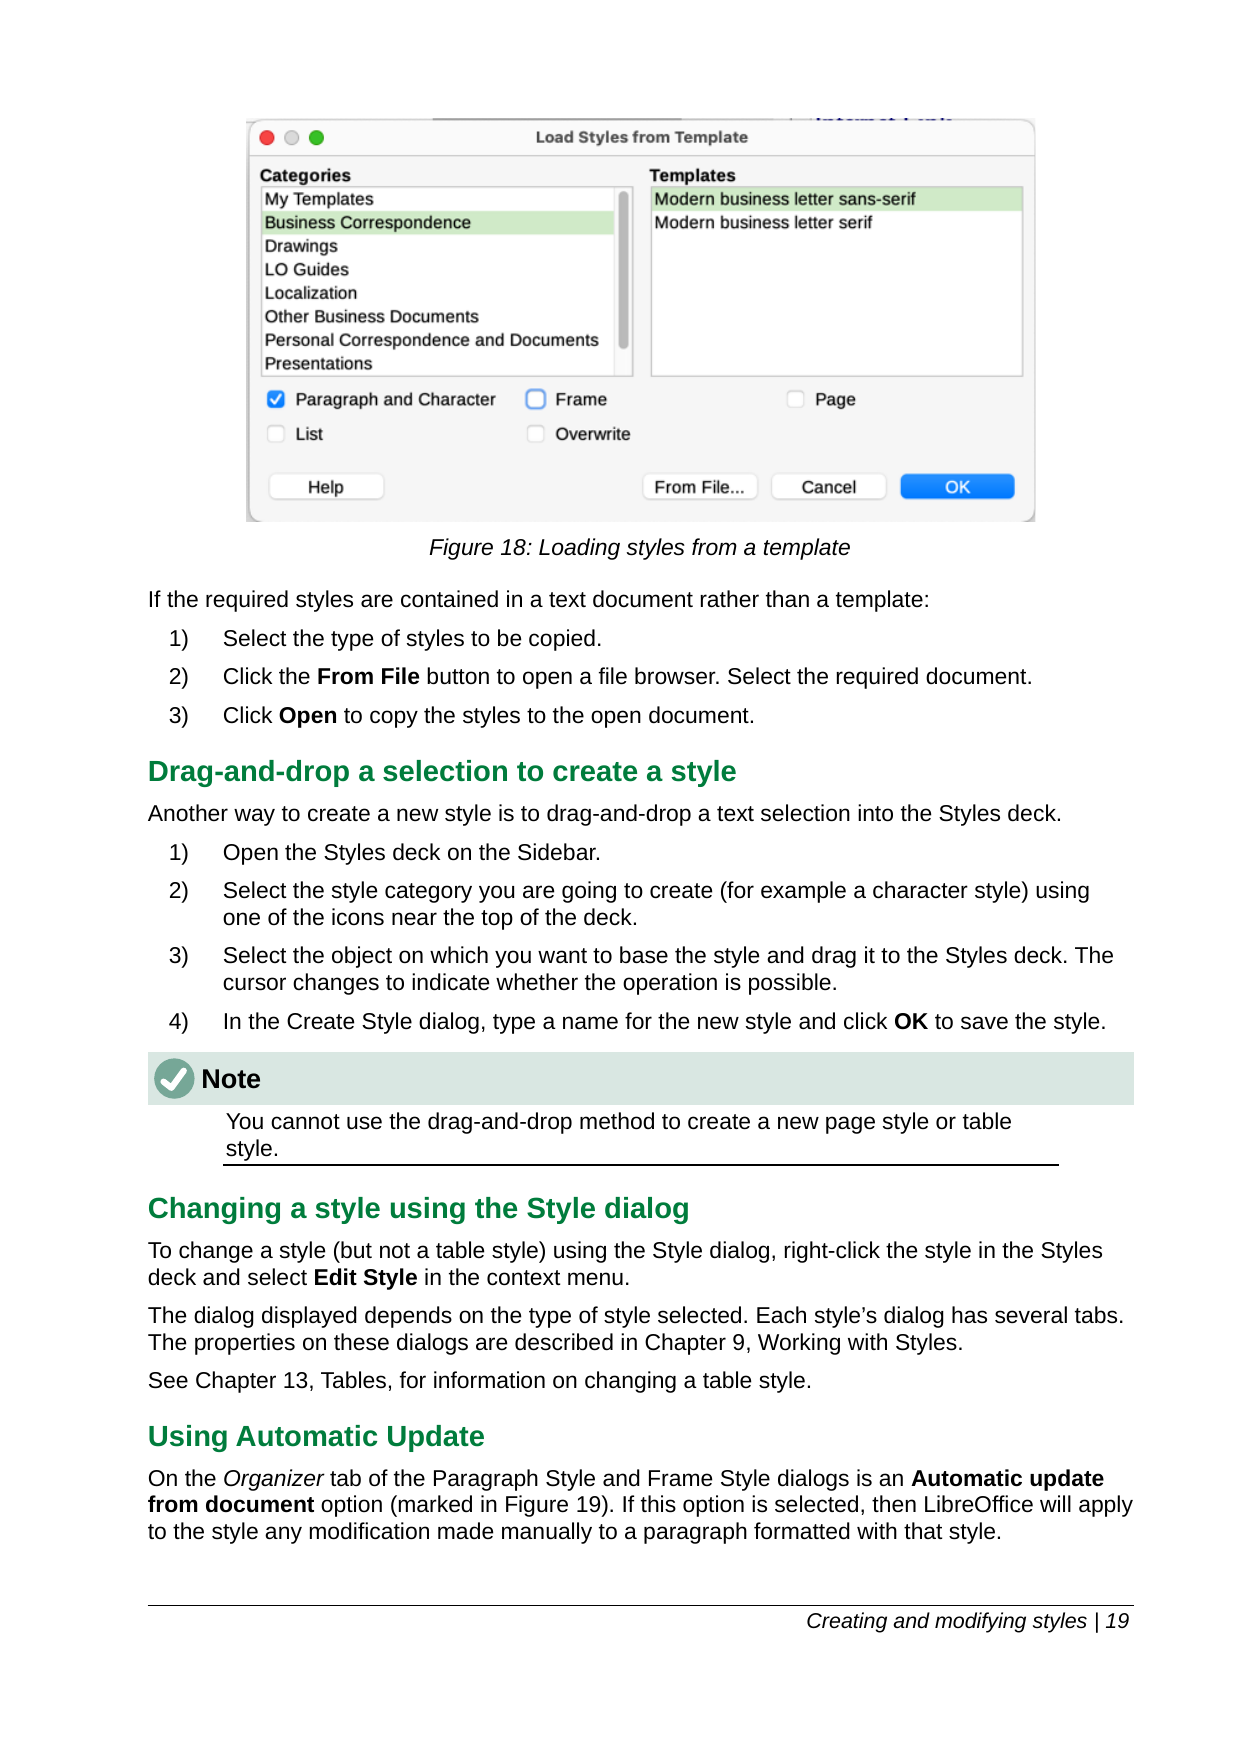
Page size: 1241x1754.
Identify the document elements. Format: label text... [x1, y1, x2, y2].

list Click the From File button to open a file browser. Select the required document. [189, 663, 1134, 690]
text Figure 18: Loading styles from a template [243, 534, 1038, 560]
list Click Open to copy the styles to the open document. [189, 702, 1134, 728]
text You cannot use the drag-and-drop method to create a new page style or table style. [223, 1105, 1059, 1164]
list Select the object on which you want to base the style and drag it to the Styles deck. The cursor changes to indicate whether the operation is possible. [189, 942, 1134, 995]
text On the Organizer tab of the Paragraph Style and Frame Style dialogs is an Automatic update from document option (marked in Figure 19). If this option is selected, then LibreOffice will apply to the style any modification made manually to a paragraph formatted with that style. [148, 1465, 1134, 1544]
list In the Create Style dialog, type a name for the new style and click OK to save the style. [189, 1008, 1134, 1034]
list Select the type of styles to be copied. [189, 624, 1134, 651]
list Another way to create a new style is to drag-and-drop a text selection into the Styles deck. [148, 799, 1134, 826]
text The dialog displayed depends on the type of style selected. Each style’s dialog has several tabs. The properties on these dialogs are described in Chapter 9, Working with Styles. [148, 1302, 1134, 1355]
subtitle Changing a style using the Style dialog [148, 1191, 1134, 1224]
subtitle Note [148, 1052, 1134, 1105]
subtitle Drag-and-drop a selection to create a style [148, 753, 1134, 787]
text If the required styles are contained in a text document rather than a template: [148, 586, 1134, 612]
list Open the Styles deck on the Sidebar. [189, 838, 1134, 865]
text To change a style (but not a table style) using the Style dialog, right-click the style in the Styles deck and select Edit Style in the context menu. [148, 1237, 1134, 1290]
picture [246, 118, 1036, 522]
subtitle Using Automatic Update [148, 1419, 1134, 1452]
text See Chapter 13, Tables, for information on changing a table style. [148, 1367, 1134, 1394]
list Select the style category you are going to create (for example a character style) using one of the icons near the top of the deck. [189, 877, 1134, 930]
